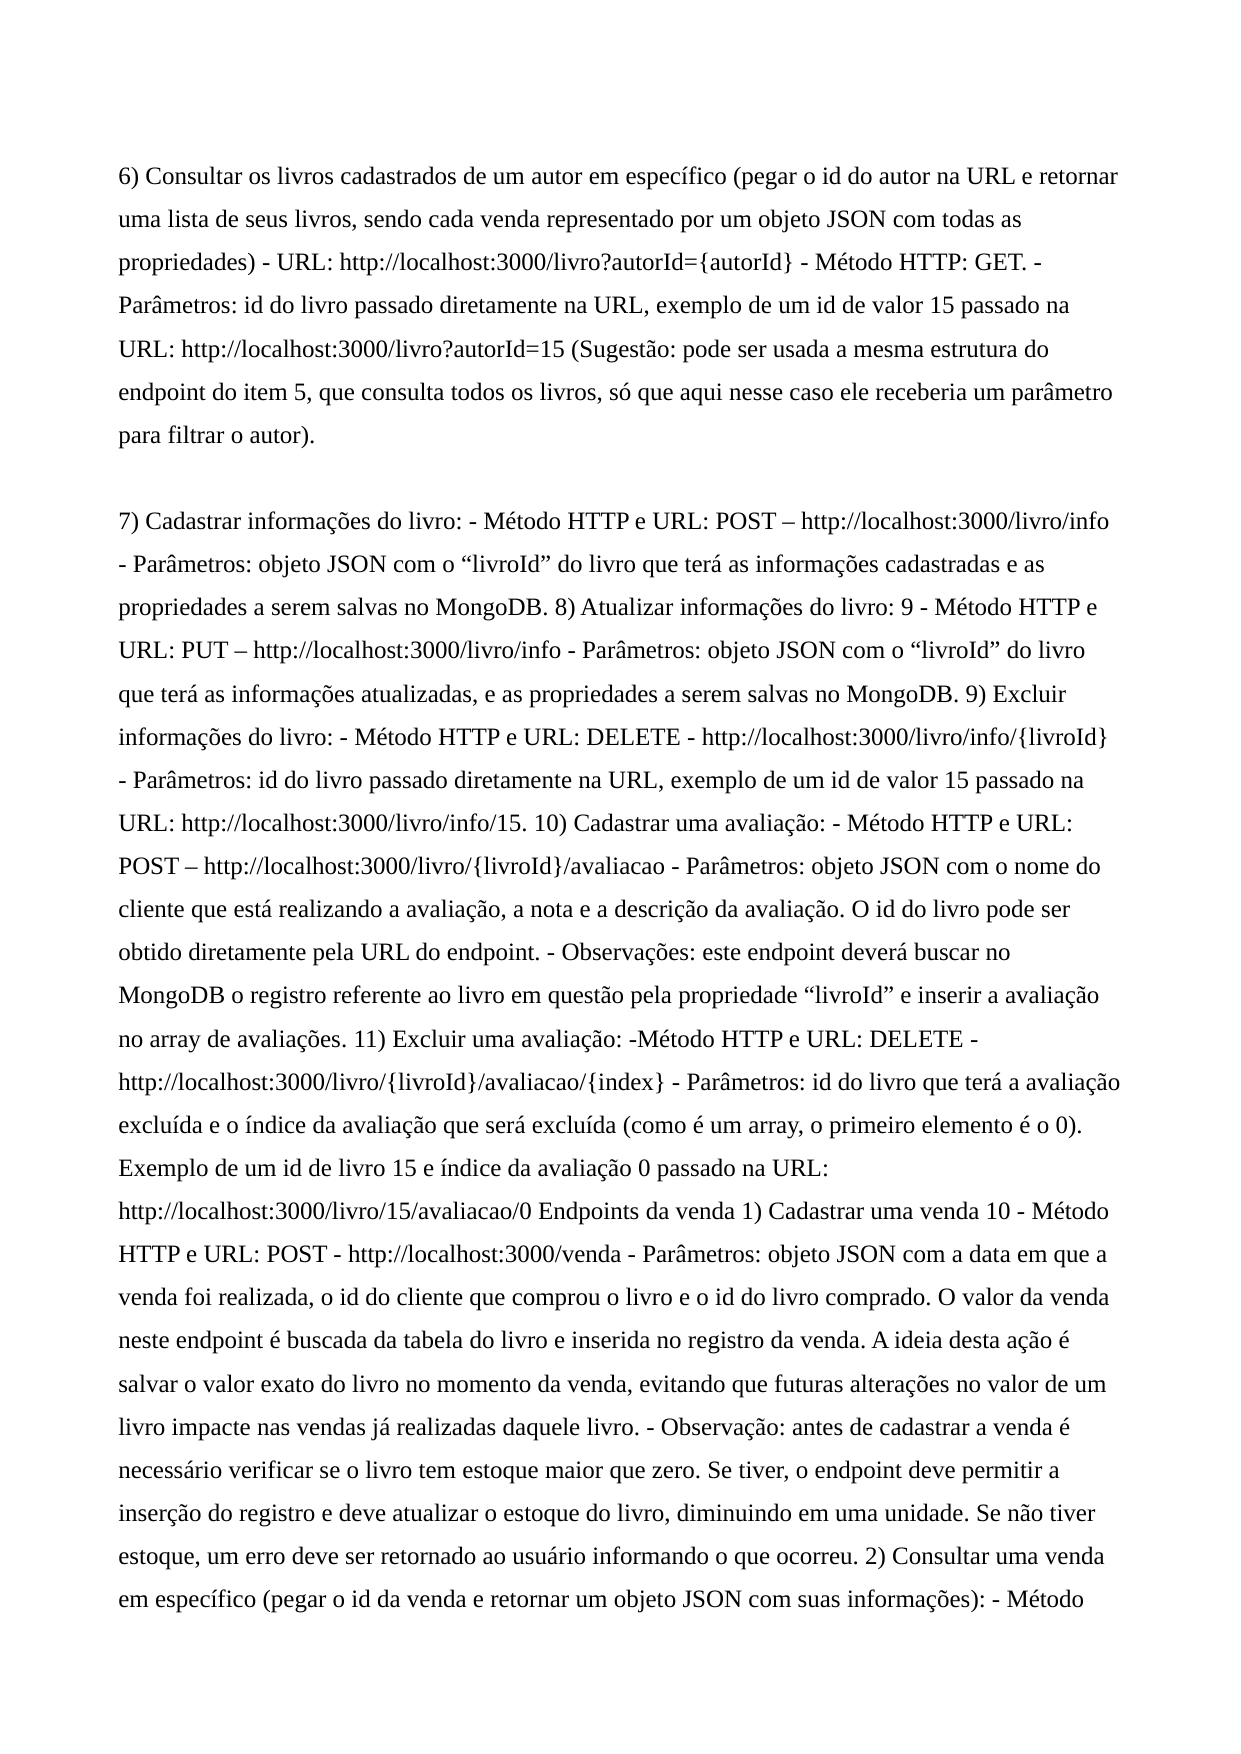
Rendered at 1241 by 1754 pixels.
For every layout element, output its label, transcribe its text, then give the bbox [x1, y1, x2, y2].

text 6) Consultar os livros cadastrados de um autor em específico (pegar o id do autor na URL e retornar uma lista de seus livros, sendo cada venda representado por um objeto JSON com todas as propriedades) - URL: http://localhost:3000/livro?autorId={autorId} - Método HTTP: GET. - Parâmetros: id do livro passado diretamente na URL, exemplo de um id de valor 15 passado na URL: http://localhost:3000/livro?autorId=15 (Sugestão: pode ser usada a mesma estrutura do endpoint do item 5, que consulta todos os livros, só que aqui nesse caso ele receberia um parâmetro para filtrar o autor). [118, 161, 1122, 449]
text 7) Cadastrar informações do livro: - Método HTTP e URL: POST – http://localhost:3000/livro/info - Parâmetros: objeto JSON com o “livroId” do livro que terá as informações cadastradas e as propriedades a serem salvas no MongoDB. 8) Atualizar informações do livro: 9 - Método HTTP e URL: PUT – http://localhost:3000/livro/info - Parâmetros: objeto JSON com o “livroId” do livro que terá as informações atualizadas, e as propriedades a serem salvas no MongoDB. 9) Excluir informações do livro: - Método HTTP e URL: DELETE - http://localhost:3000/livro/info/{livroId} - Parâmetros: id do livro passado diretamente na URL, exemplo de um id de valor 15 passado na URL: http://localhost:3000/livro/info/15. 10) Cadastrar uma avaliação: - Método HTTP e URL: POST – http://localhost:3000/livro/{livroId}/avaliacao - Parâmetros: objeto JSON com o nome do cliente que está realizando a avaliação, a nota e a descrição da avaliação. O id do livro pode ser obtido diretamente pela URL do endpoint. - Observações: este endpoint deverá buscar no MongoDB o registro referente ao livro em questão pela propriedade “livroId” e inserir a avaliação no array de avaliações. 11) Excluir uma avaliação: -Método HTTP e URL: DELETE - http://localhost:3000/livro/{livroId}/avaliacao/{index} - Parâmetros: id do livro que terá a avaliação excluída e o índice da avaliação que será excluída (como é um array, o primeiro elemento é o 0). Exemplo de um id de livro 15 e índice da avaliação 0 passado na URL: http://localhost:3000/livro/15/avaliacao/0 Endpoints da venda 1) Cadastrar uma venda 10 - Método HTTP e URL: POST - http://localhost:3000/venda - Parâmetros: objeto JSON com a data em que a venda foi realizada, o id do cliente que comprou o livro e o id do livro comprado. O valor da venda neste endpoint é buscada da tabela do livro e inserida no registro da venda. A ideia desta ação é salvar o valor exato do livro no momento da venda, evitando que futuras alterações no valor de um livro impacte nas vendas já realizadas daquele livro. - Observação: antes de cadastrar a venda é necessário verificar se o livro tem estoque maior que zero. Se tiver, o endpoint deve permitir a inserção do registro e deve atualizar o estoque do livro, diminuindo em uma unidade. Se não tiver estoque, um erro deve ser retornado ao usuário informando o que ocorreu. 2) Consultar uma venda em específico (pegar o id da venda e retornar um objeto JSON com suas informações): - Método [118, 506, 1122, 1613]
